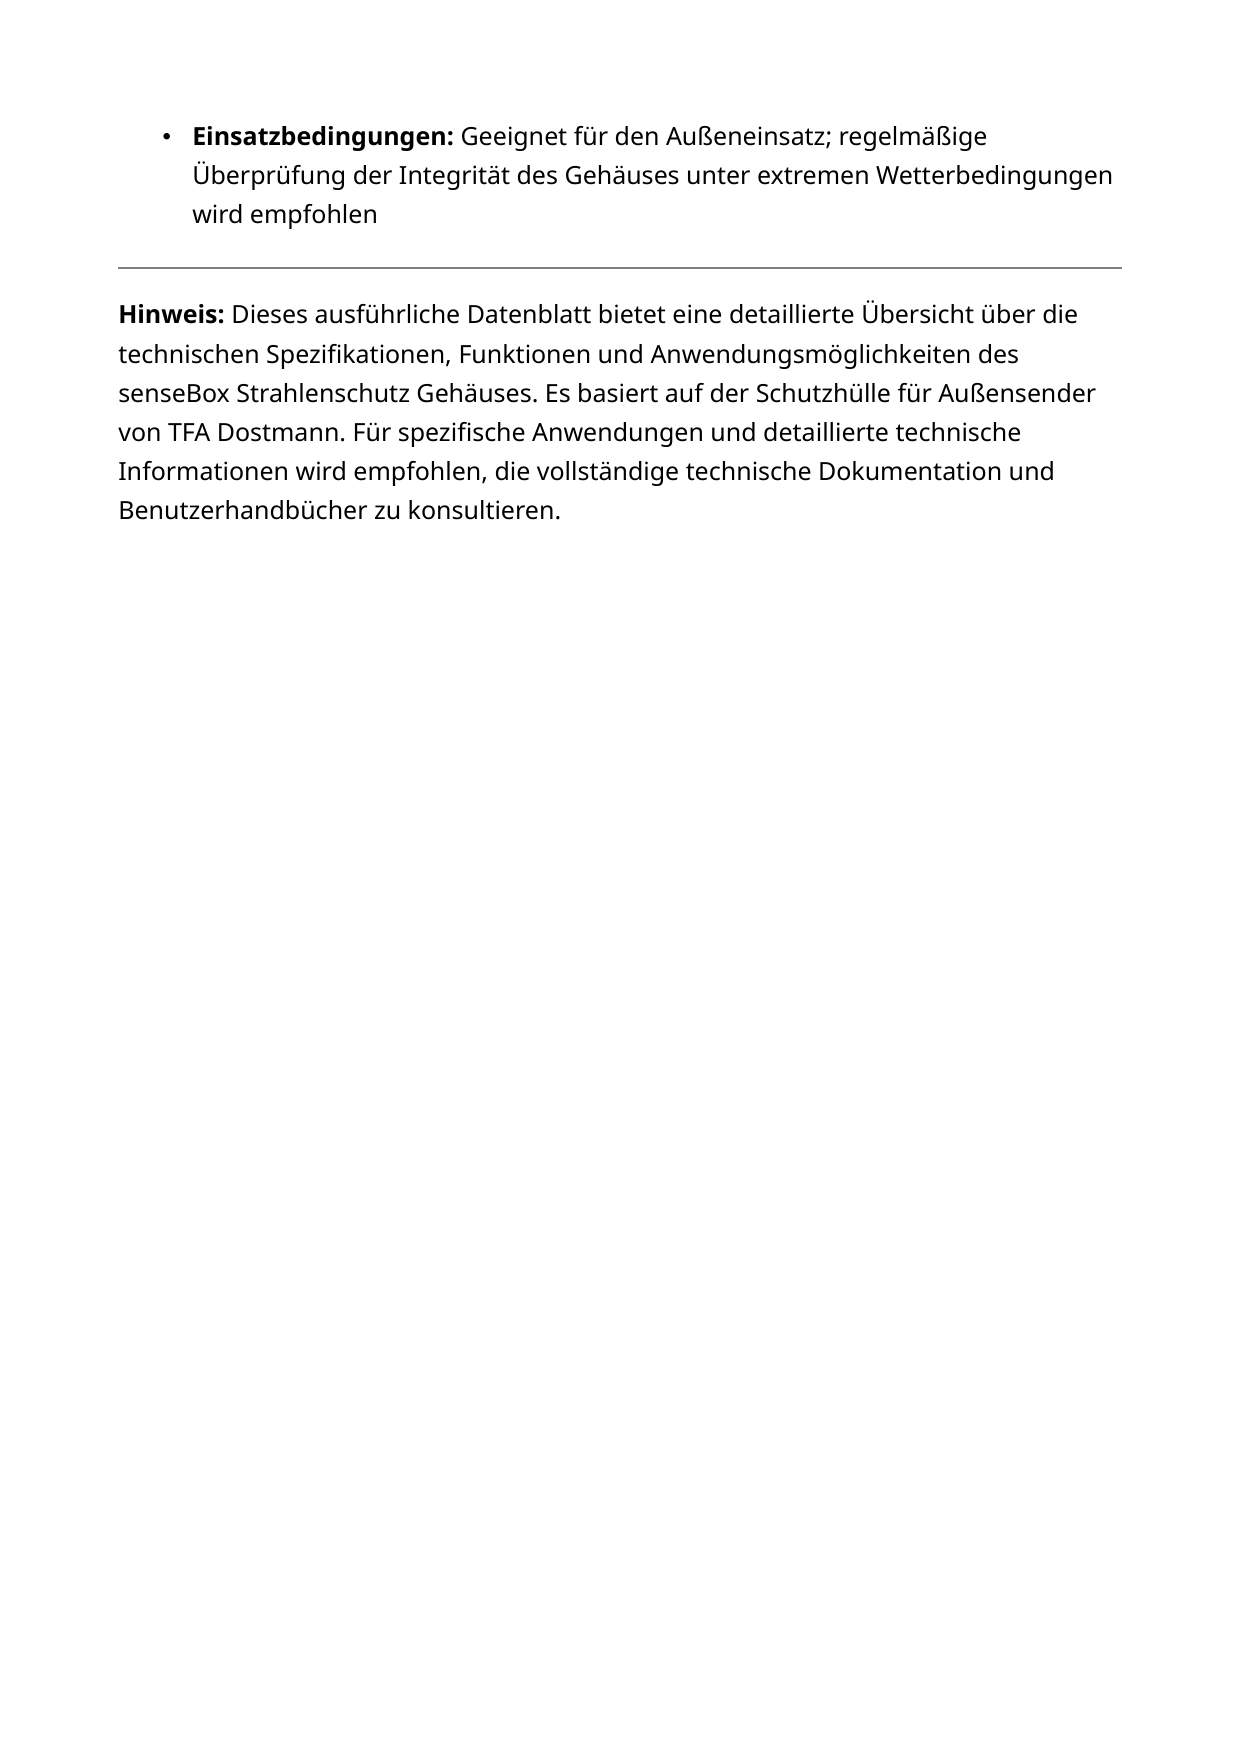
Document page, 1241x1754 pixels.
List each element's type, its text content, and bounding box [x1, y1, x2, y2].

list Einsatzbedingungen: Geeignet für den Außeneinsatz; regelmäßige Überprüfung der Integrität des Gehäuses unter extremen Wetterbedingungen wird empfohlen [162, 118, 1122, 231]
text Hinweis: Dieses ausführliche Datenblatt bietet eine detaillierte Übersicht über die technischen Spezifikationen, Funktionen und Anwendungsmöglichkeiten des senseBox Strahlenschutz Gehäuses. Es basiert auf der Schutzhülle für Außensender von TFA Dostmann. Für spezifische Anwendungen und detaillierte technische Informationen wird empfohlen, die vollständige technische Dokumentation und Benutzerhandbücher zu konsultieren. [118, 297, 1122, 527]
